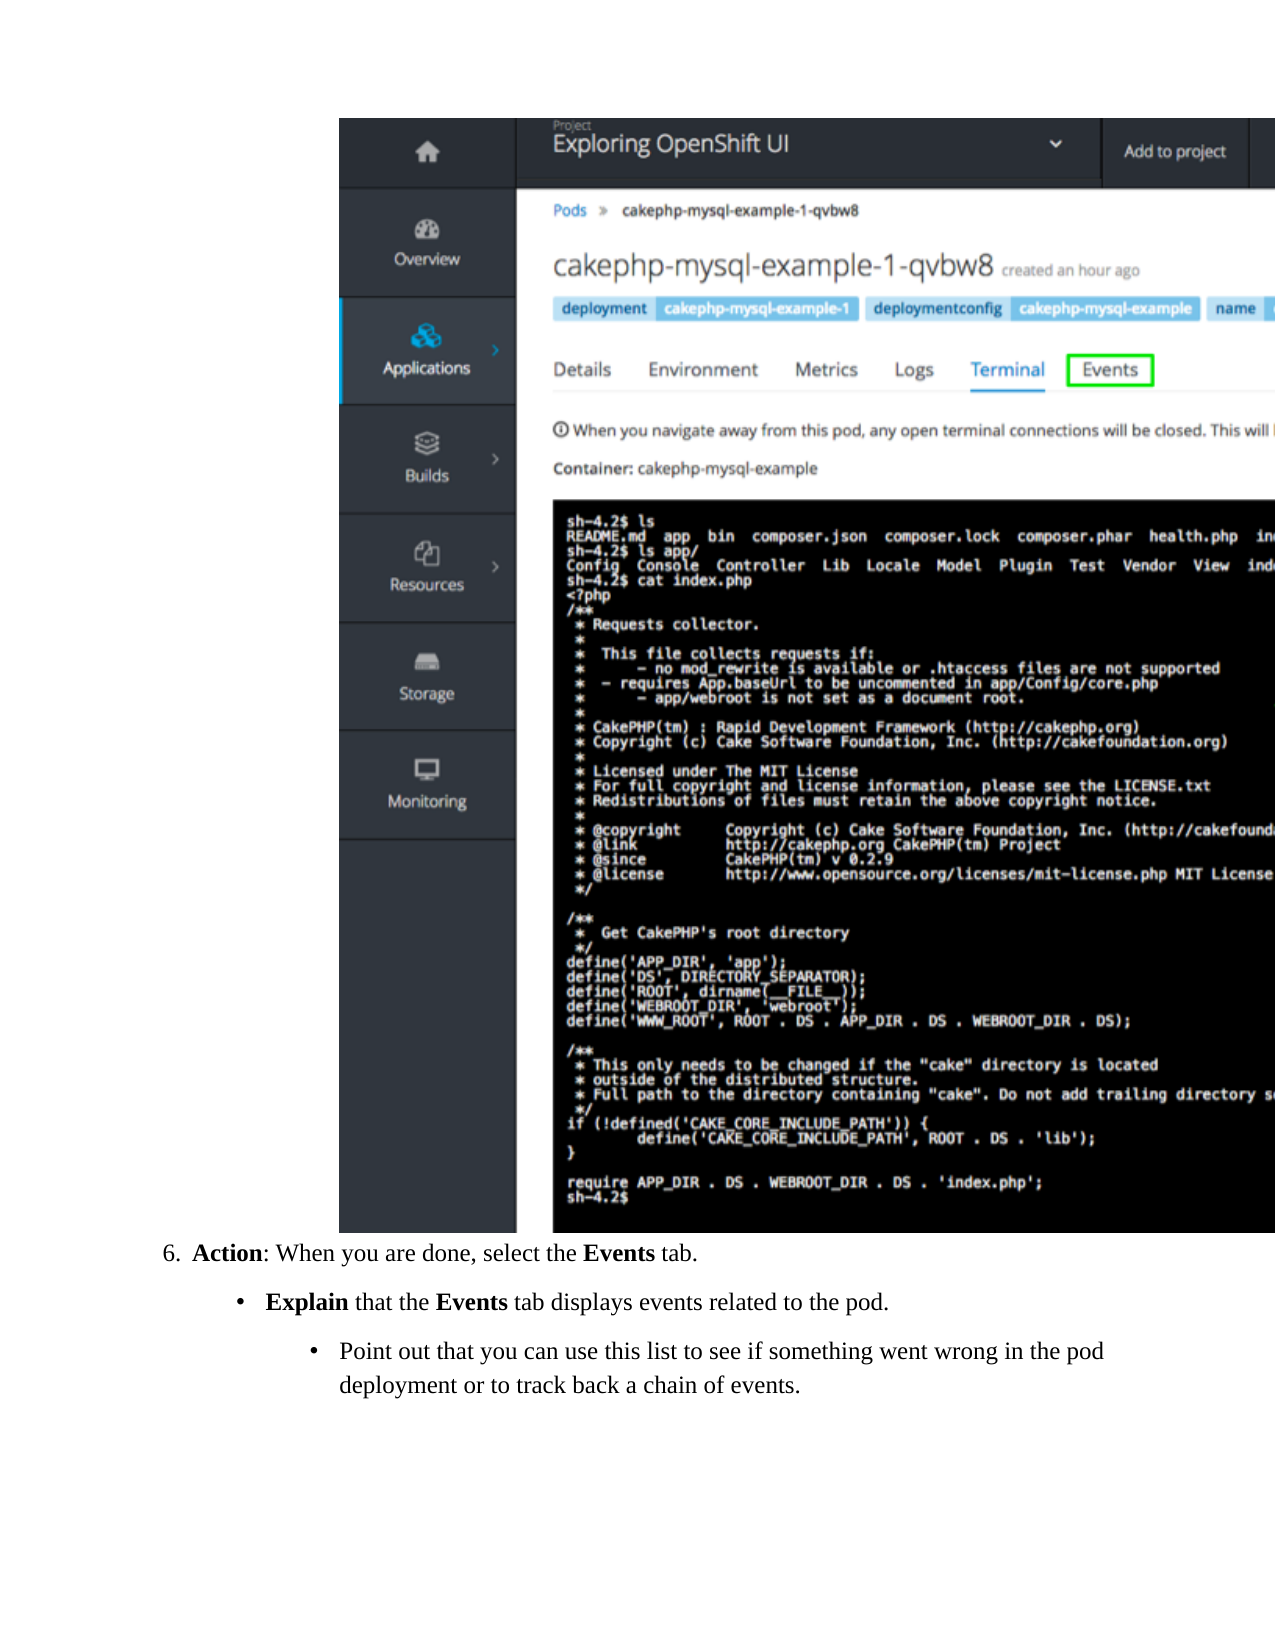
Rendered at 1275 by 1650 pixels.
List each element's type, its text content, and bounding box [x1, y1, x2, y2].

picture [339, 118, 1275, 1233]
list Point out that you can use this list to see if something went wrong in the pod deployment or to track back a chain of events. [309, 1336, 1157, 1399]
list Action: When you are done, select the Events tab. [162, 1238, 1157, 1267]
list Explain that the Events tab displays events related to the pod. [236, 1287, 1157, 1316]
